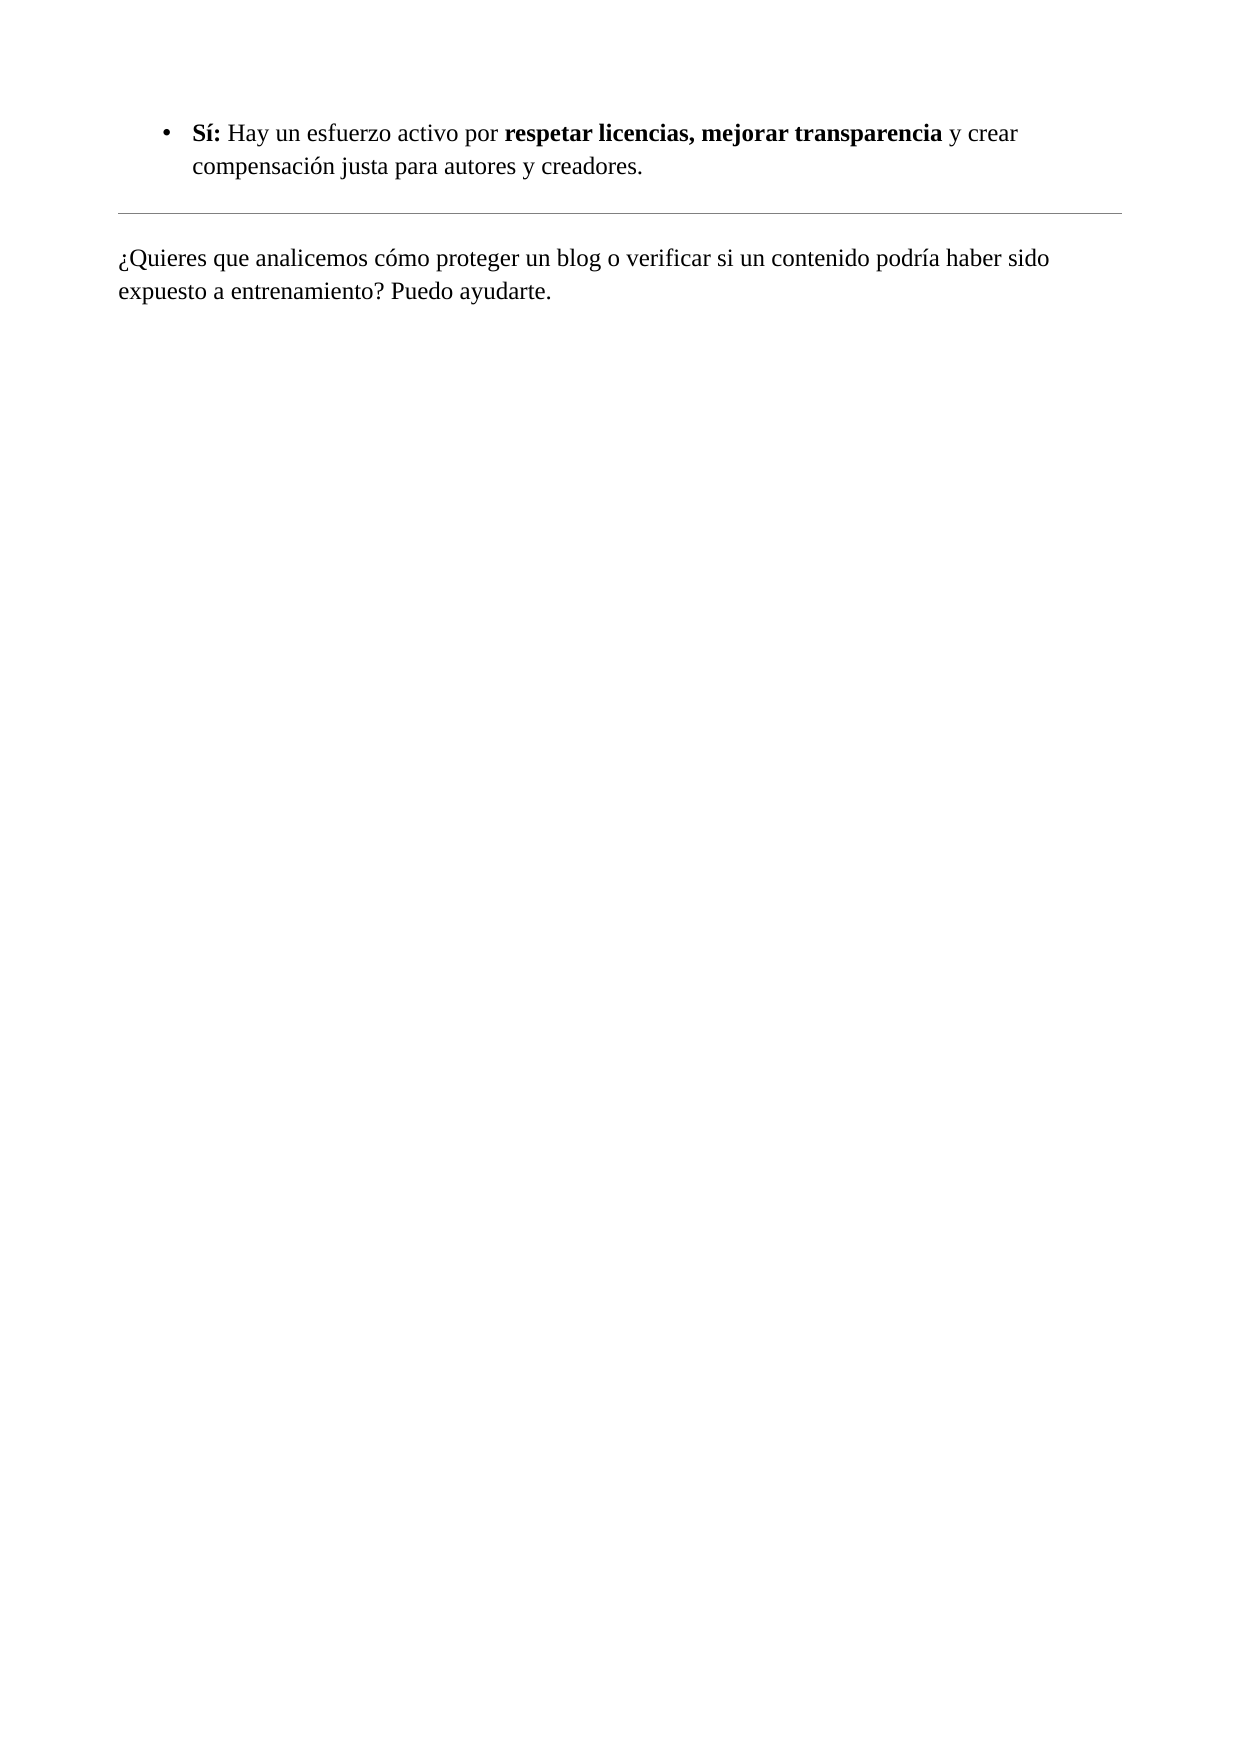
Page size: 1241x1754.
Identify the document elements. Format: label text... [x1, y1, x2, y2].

list Sí: Hay un esfuerzo activo por respetar licencias, mejorar transparencia y crear compensación justa para autores y creadores. [162, 118, 1122, 180]
text ¿Quieres que analicemos cómo proteger un blog o verificar si un contenido podría haber sido expuesto a entrenamiento? Puedo ayudarte. [118, 243, 1122, 305]
